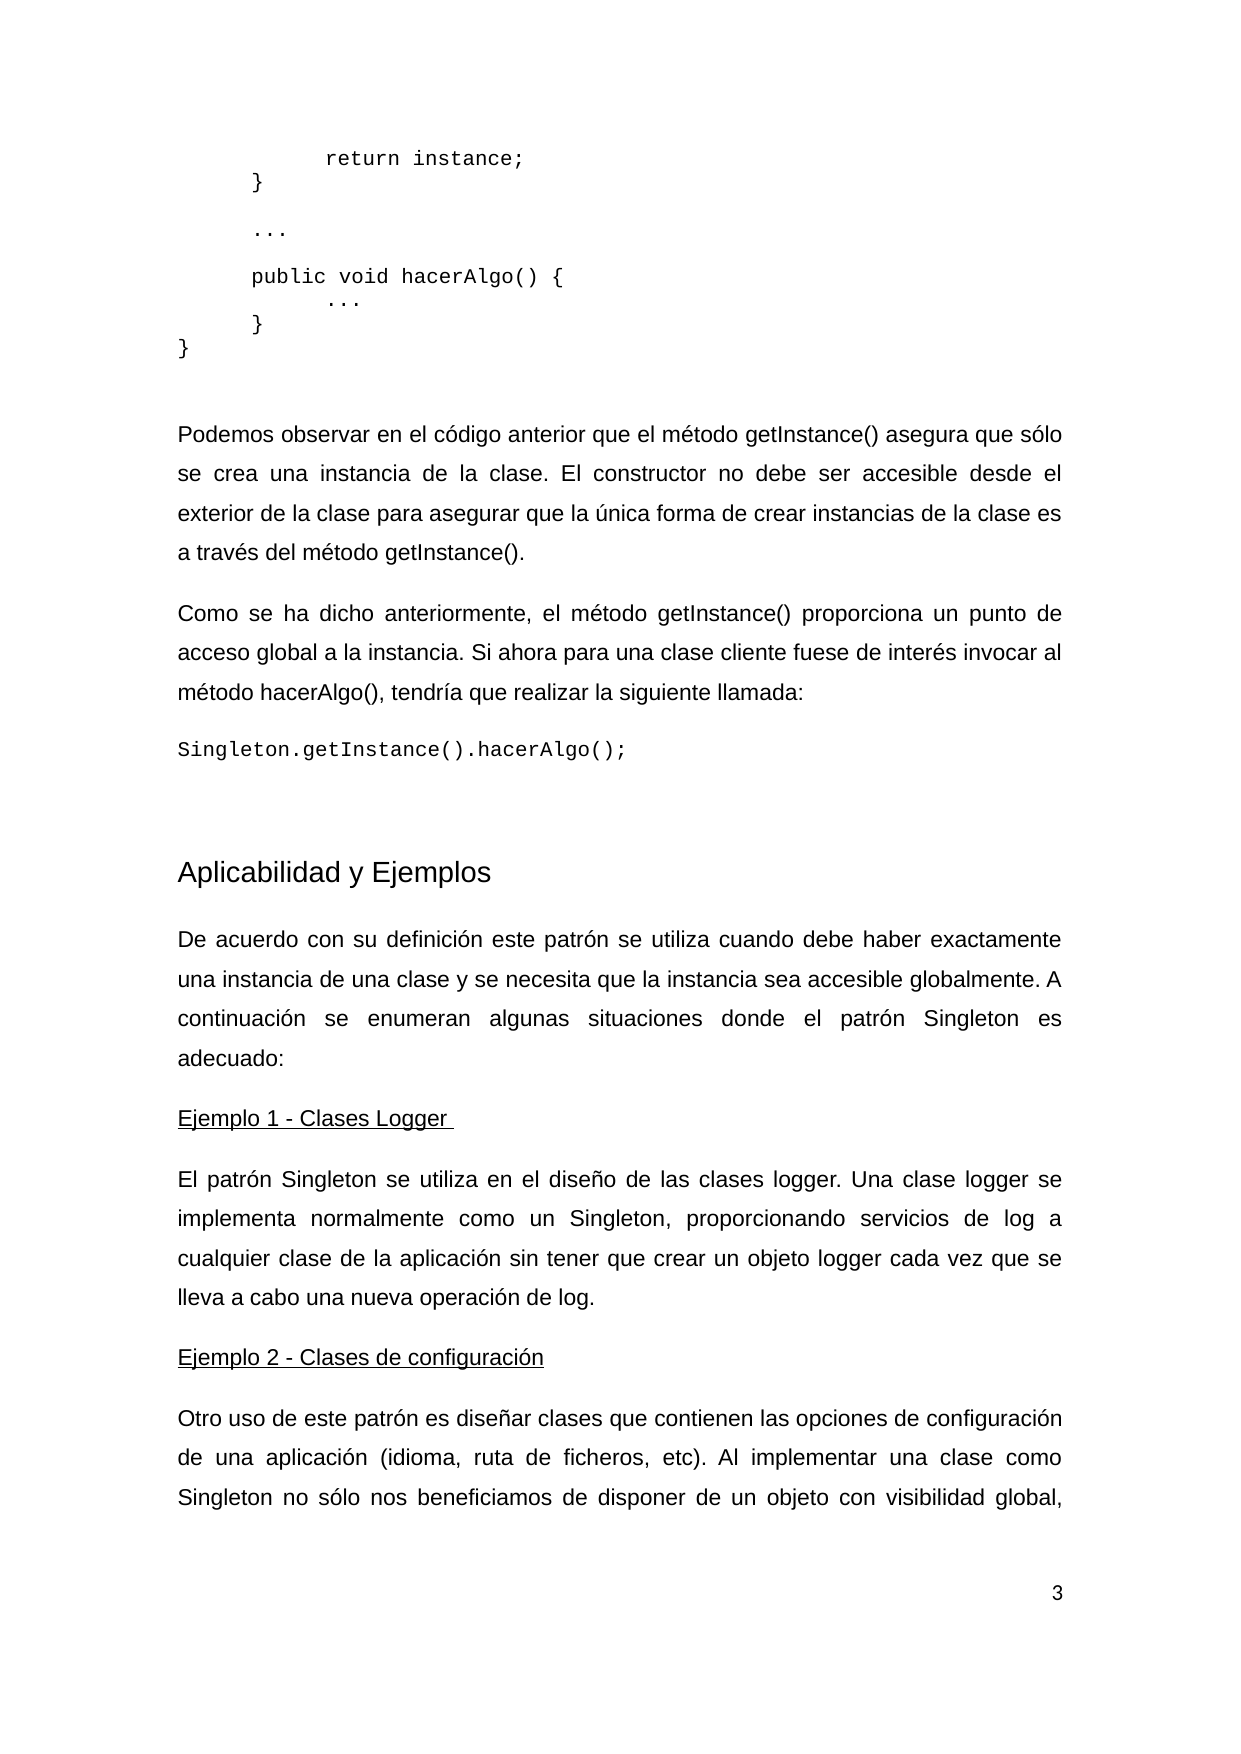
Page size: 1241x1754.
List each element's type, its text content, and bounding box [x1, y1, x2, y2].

text Podemos observar en el código anterior que el método getInstance() asegura que sólo se crea una instancia de la clase. El constructor no debe ser accesible desde el exterior de la clase para asegurar que la única forma de crear instancias de la clase es a través del método getInstance(). [177, 421, 1063, 566]
text return instance; [177, 148, 1063, 171]
text } [177, 171, 1063, 195]
text El patrón Singleton se utiliza en el diseño de las clases logger. Una clase logger se implementa normalmente como un Singleton, proporcionando servicios de log a cualquier clase de la aplicación sin tener que crear un objeto logger cada vez que se lleva a cabo una nueva operación de log. [177, 1166, 1063, 1310]
text Ejemplo 1 - Clases Logger [177, 1105, 1063, 1132]
text Ejemplo 2 - Clases de configuración [177, 1344, 1063, 1371]
text ... [177, 218, 1063, 242]
text Aplicabilidad y Ejemplos [177, 855, 1063, 889]
text Otro uso de este patrón es diseñar clases que contienen las opciones de configuración de una aplicación (idioma, ruta de ficheros, etc). Al implementar una clase como Singleton no sólo nos beneficiamos de disponer de un objeto con visibilidad global, [177, 1404, 1063, 1510]
text } [177, 313, 1063, 337]
text De acuerdo con su definición este patrón se utiliza cuando debe haber exactamente una instancia de una clase y se necesita que la instancia sea accesible globalmente. A continuación se enumeran algunas situaciones donde el patrón Singleton es adecuado: [177, 926, 1063, 1071]
text } [177, 337, 1063, 360]
text Como se ha dicho anteriormente, el método getInstance() proporciona un punto de acceso global a la instancia. Si ahora para una clase cliente fuese de interés invocar al método hacerAlgo(), tendría que realizar la siguiente llamada: [177, 599, 1063, 705]
text Singleton.getInstance().hacerAlgo(); [177, 739, 1063, 762]
text public void hacerAlgo() { [177, 266, 1063, 289]
text ... [177, 289, 1063, 313]
